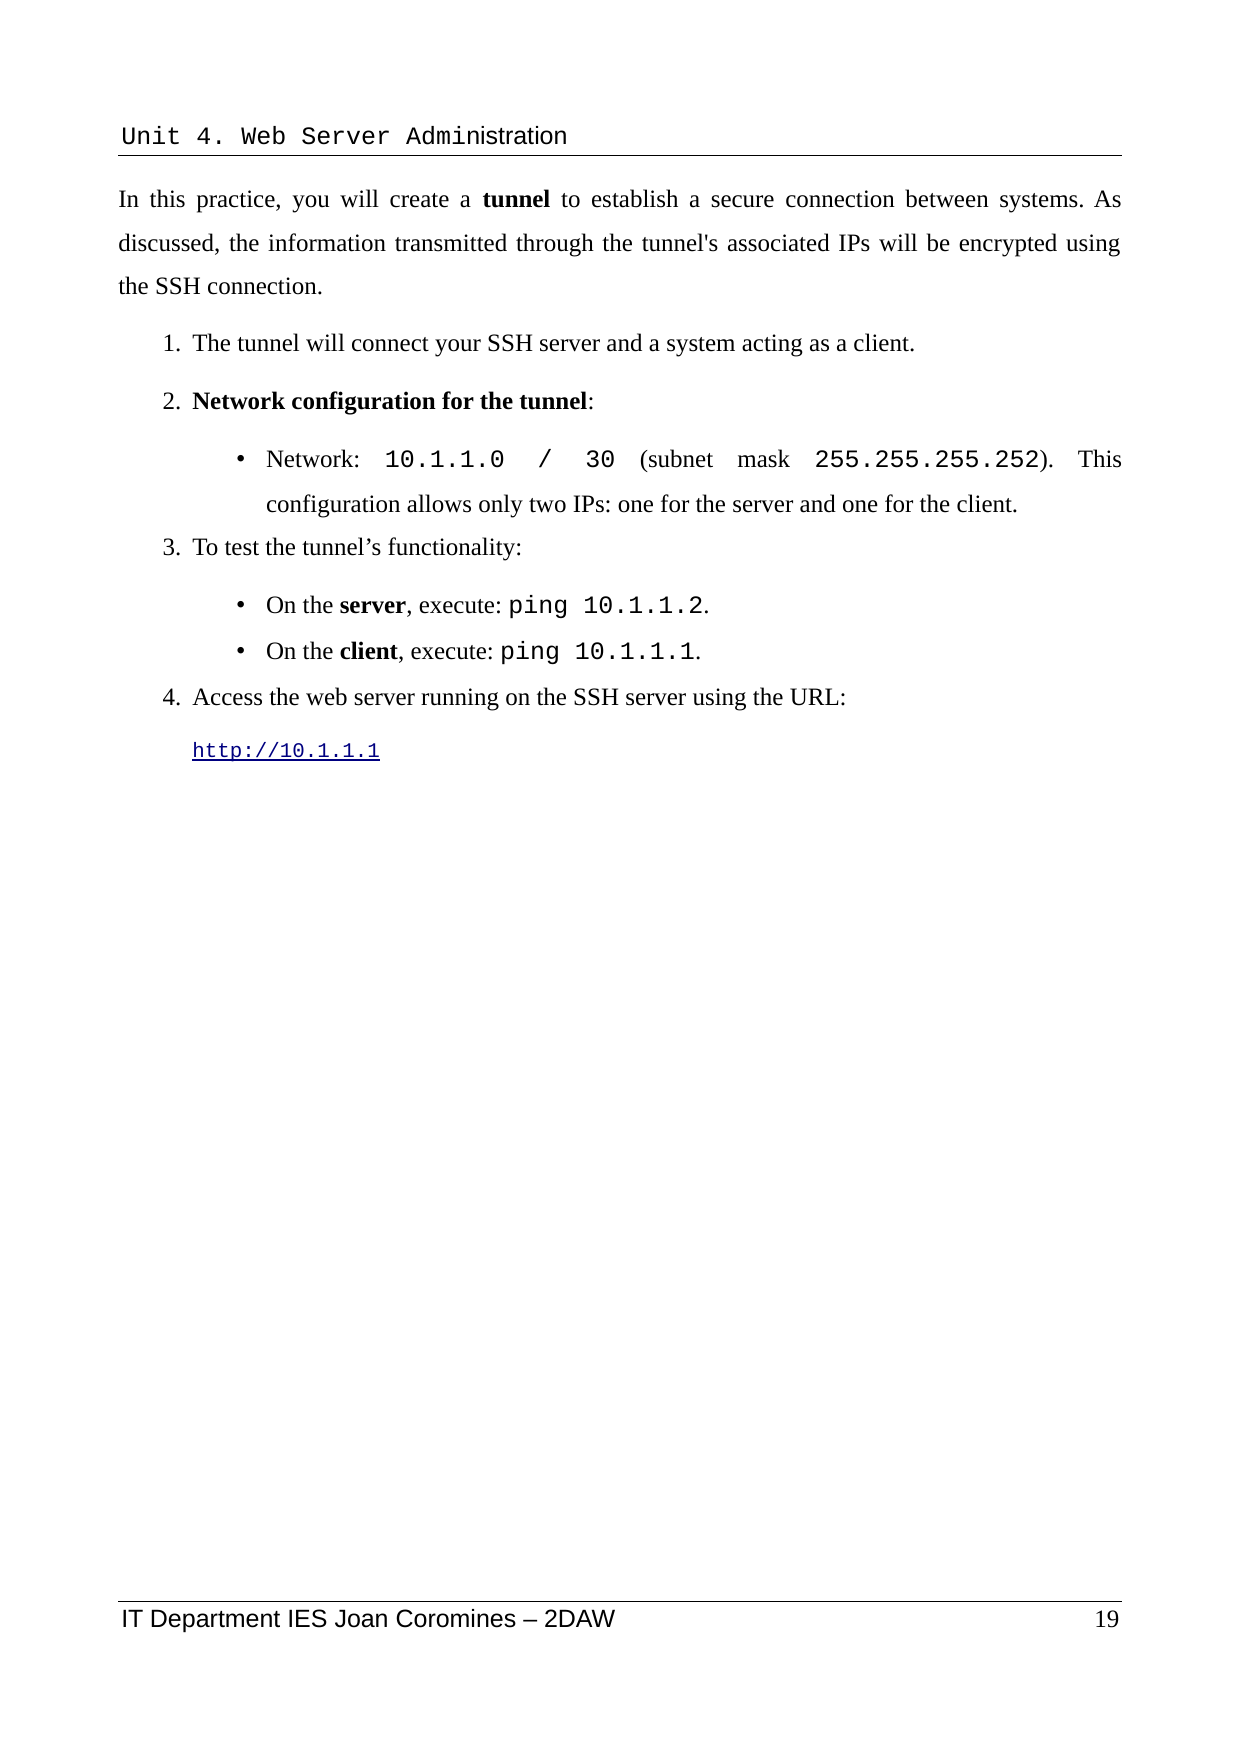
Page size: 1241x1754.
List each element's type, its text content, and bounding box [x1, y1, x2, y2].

list Network: 10.1.1.0 / 30 (subnet mask 255.255.255.252). This configuration allows only two IPs: one for the server and one for the client. [236, 444, 1122, 518]
list On the server, execute: ping 10.1.1.2. [236, 590, 1122, 621]
list Access the web server running on the SSH server using the URL: [162, 682, 1122, 711]
list Network configuration for the tunnel: [162, 386, 1122, 415]
list On the client, execute: ping 10.1.1.1. [236, 636, 1122, 667]
list http://10.1.1.1 [162, 740, 1122, 764]
list The tunnel will connect your SSH server and a system acting as a client. [162, 328, 1122, 357]
text In this practice, you will create a tunnel to establish a secure connection between systems. As discussed, the information transmitted through the tunnel's associated IPs will be encrypted using the SSH connection. [118, 184, 1122, 299]
list To test the tunnel’s functionality: [162, 532, 1122, 561]
